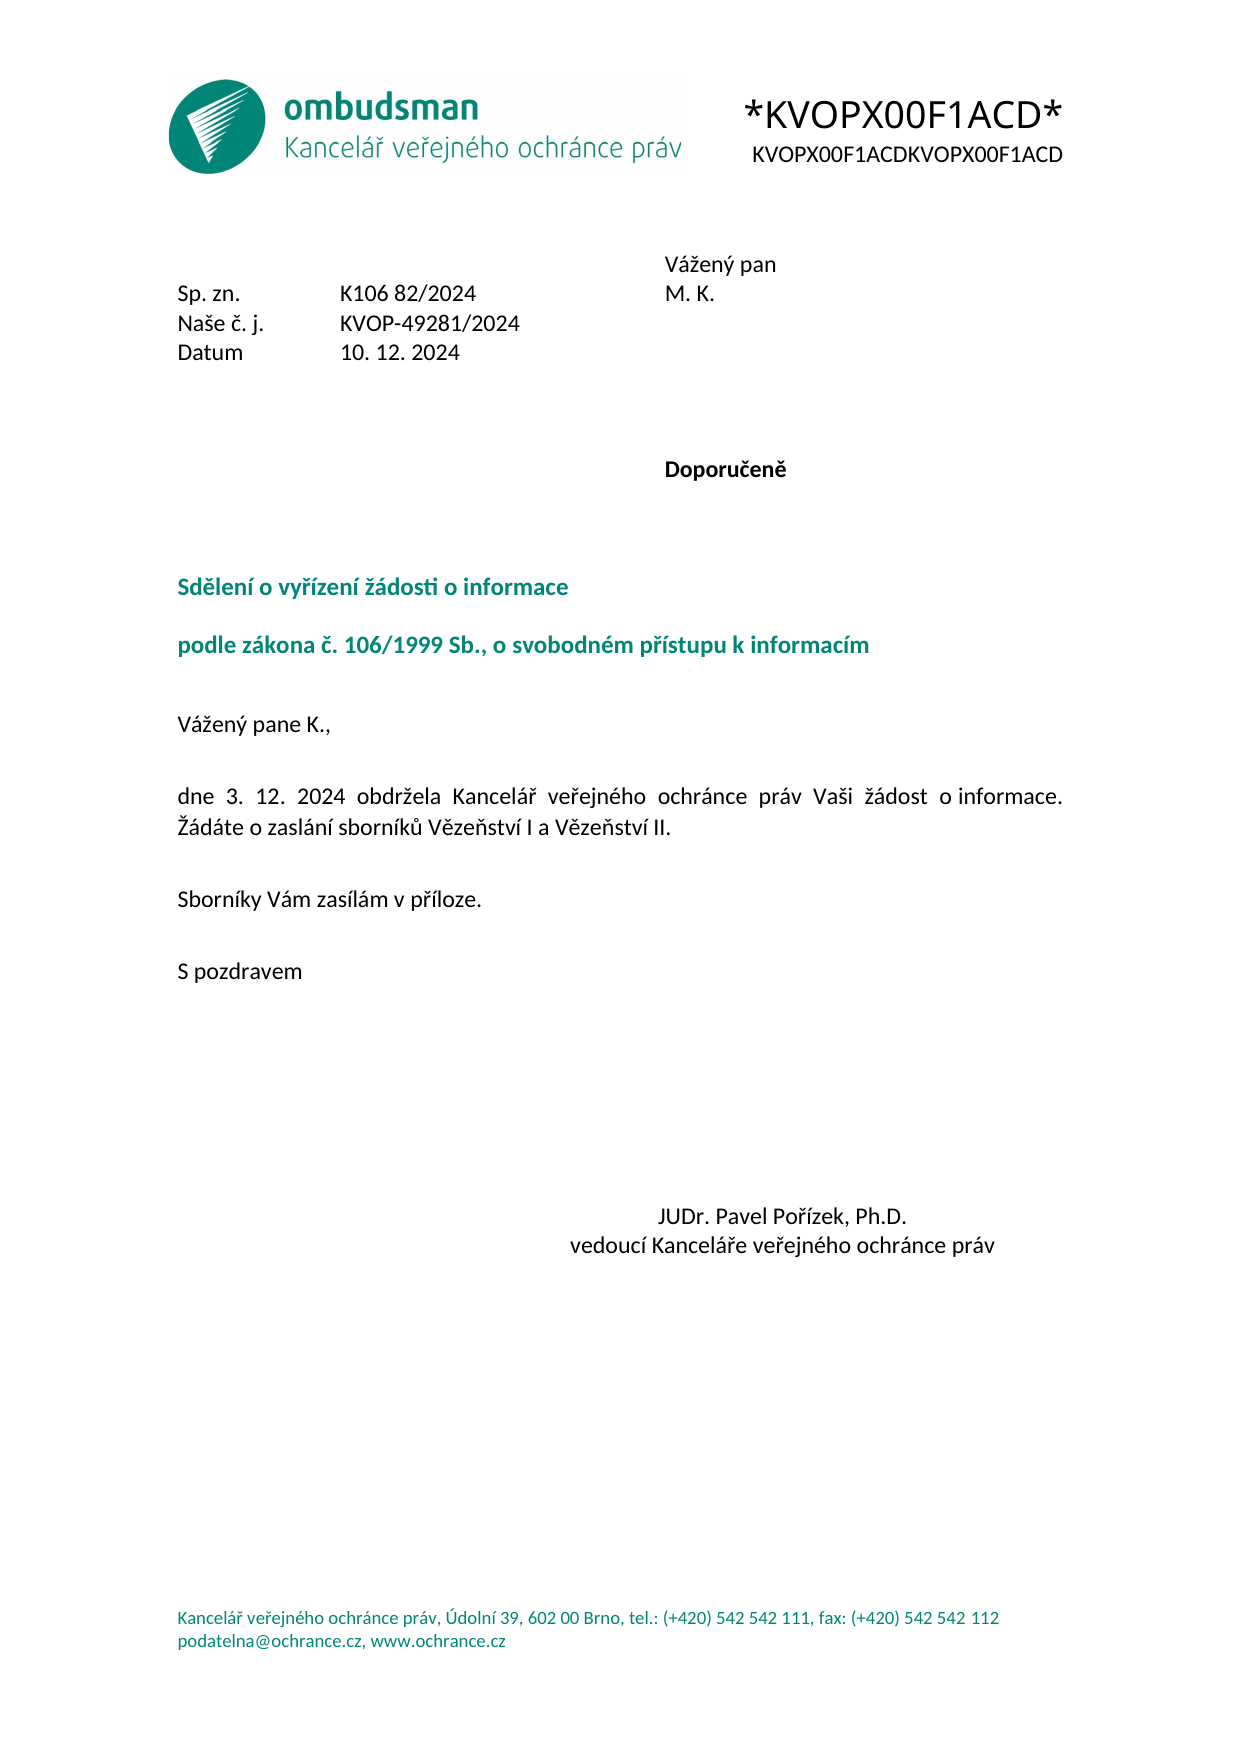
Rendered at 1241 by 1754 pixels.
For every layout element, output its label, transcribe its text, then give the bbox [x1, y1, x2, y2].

text vedoucí Kanceláře veřejného ochránce práv [502, 1230, 1063, 1260]
subtitle Sdělení o vyřízení žádosti o informace [177, 571, 1063, 602]
text Vážený pane K., [177, 709, 1063, 738]
text Sborníky Vám zasílám v příloze. [177, 884, 1063, 913]
table_header Sp. zn. Naše č. j. Datum [177, 220, 340, 513]
text JUDr. Pavel Pořízek, Ph.D. [502, 1201, 1063, 1230]
subtitle podle zákona č. 106/1999 Sb., o svobodném přístupu k informacím [177, 630, 1063, 660]
text S pozdravem [177, 956, 1063, 985]
table_header K106 82/2024 KVOP-49281/2024 10. 12. 2024 [340, 220, 664, 513]
table_header Vážený pan M. K. Doporučeně [665, 220, 1085, 513]
text dne 3. 12. 2024 obdržela Kancelář veřejného ochránce práv Vaši žádost o informace. Žádáte o zaslání sborníků Vězeňství I a Vězeňství II. [177, 781, 1063, 841]
